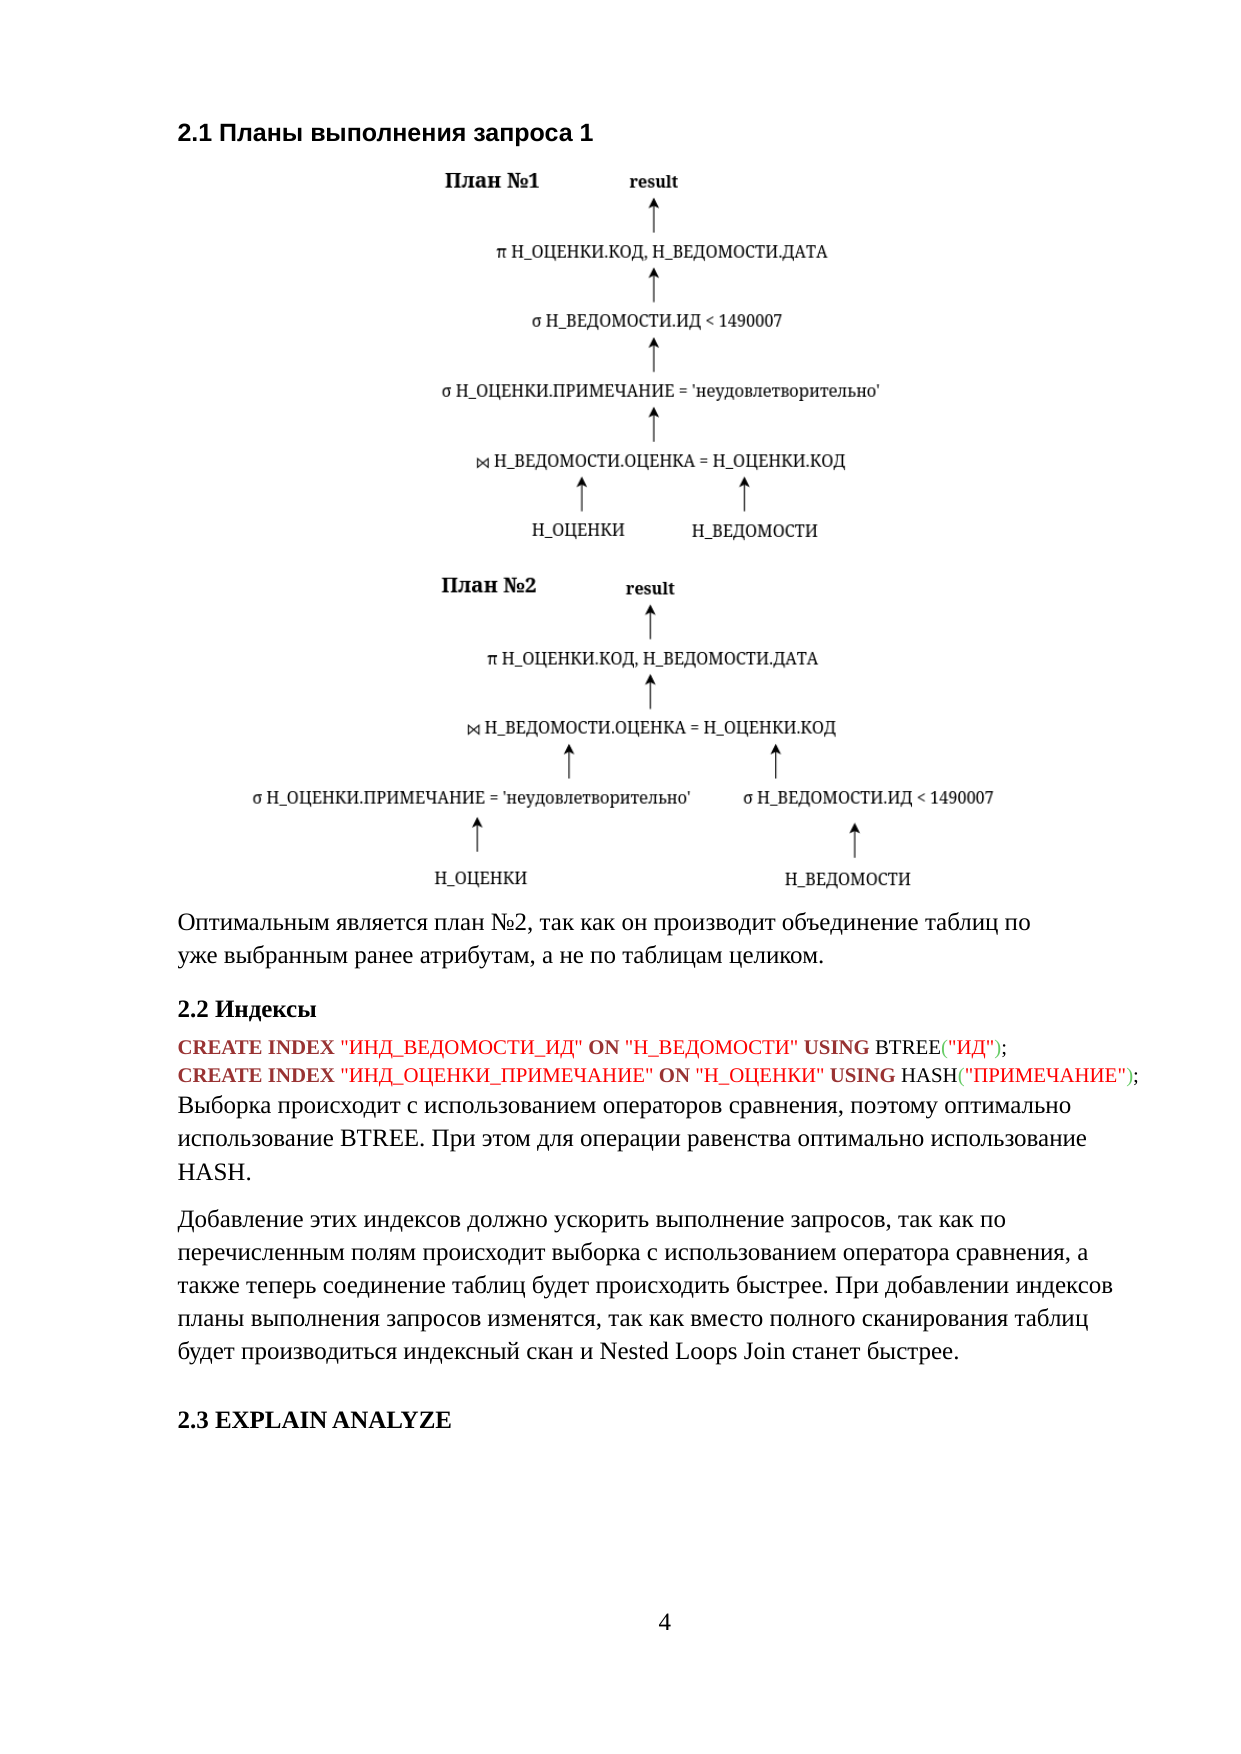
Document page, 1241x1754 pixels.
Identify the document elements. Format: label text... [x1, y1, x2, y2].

text уже выбранным ранее атрибутам, а не по таблицам целиком. [177, 940, 1152, 969]
subtitle 2.3 EXPLAIN ANALYZE [177, 1405, 1152, 1433]
text CREATE INDEX "ИНД_ВЕДОМОСТИ_ИД" ON "Н_ВЕДОМОСТИ" USING BTREE("ИД"); [177, 1035, 1152, 1059]
text CREATE INDEX "ИНД_ОЦЕНКИ_ПРИМЕЧАНИЕ" ON "Н_ОЦЕНКИ" USING HASH("ПРИМЕЧАНИЕ"); [177, 1063, 1152, 1087]
subtitle 2.2 Индексы [177, 994, 1152, 1023]
text Добавление этих индексов должно ускорить выполнение запросов, так как по перечисленным полям происходит выборка с использованием оператора сравнения, а также теперь соединение таблиц будет происходить быстрее. При добавлении индексов планы выполнения запросов изменятся, так как вместо полного сканирования таблиц будет производиться индексный скан и Nested Loops Join станет быстрее. [177, 1204, 1152, 1365]
subtitle 2.1 Планы выполнения запроса 1 [177, 118, 1152, 147]
picture [172, 150, 1027, 903]
text Оптимальным является план №2, так как он производит объединение таблиц по [177, 159, 1152, 936]
text Выборка происходит с использованием операторов сравнения, поэтому оптимально использование BTREE. При этом для операции равенства оптимально использование HASH. [177, 1091, 1152, 1185]
